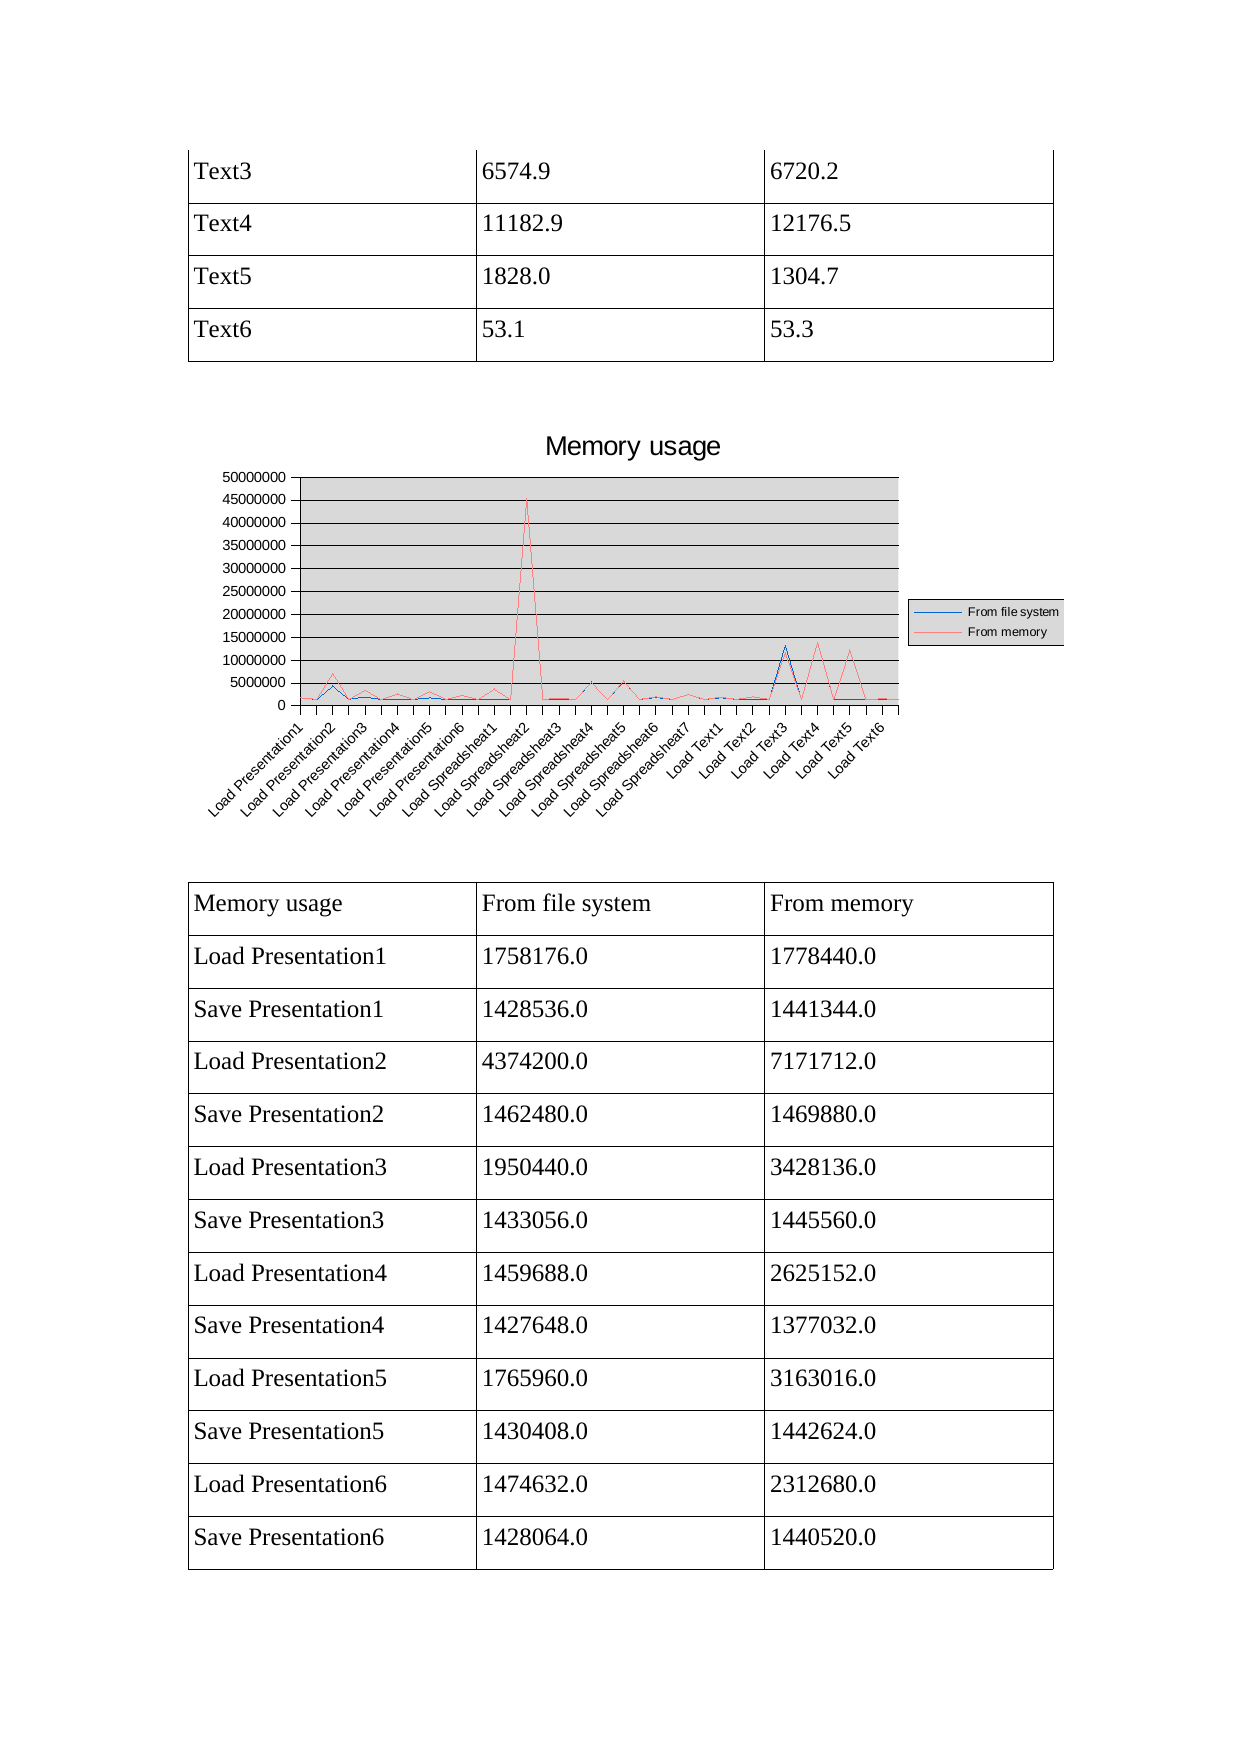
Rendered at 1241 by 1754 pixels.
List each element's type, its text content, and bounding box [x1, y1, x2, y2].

table_cell 2625152.0 [765, 1253, 1053, 1305]
table_cell Text6 [189, 309, 476, 361]
table_cell 1441344.0 [765, 989, 1053, 1041]
table_cell 1758176.0 [477, 936, 764, 988]
table_cell Text3 [189, 150, 476, 203]
table_cell Load Presentation6 [189, 1464, 476, 1516]
table_cell 1474632.0 [477, 1464, 764, 1516]
table_cell 1428536.0 [477, 989, 764, 1041]
table_cell 4374200.0 [477, 1042, 764, 1093]
table_cell 1433056.0 [477, 1200, 764, 1252]
table_cell 1765960.0 [477, 1359, 764, 1410]
table_cell 11182.9 [477, 204, 764, 255]
table_cell 1427648.0 [477, 1306, 764, 1358]
table_cell 1469880.0 [765, 1094, 1053, 1146]
table_cell 1459688.0 [477, 1253, 764, 1305]
table_cell 7171712.0 [765, 1042, 1053, 1093]
table_cell 12176.5 [765, 204, 1053, 255]
table_cell 1442624.0 [765, 1411, 1053, 1463]
table_header From memory [765, 883, 1053, 935]
table_header Memory usage [189, 883, 476, 935]
table_cell Load Presentation2 [189, 1042, 476, 1093]
table_cell Text4 [189, 204, 476, 255]
table_header From file system [477, 883, 764, 935]
table_cell Save Presentation3 [189, 1200, 476, 1252]
table_cell 1445560.0 [765, 1200, 1053, 1252]
table_cell 3163016.0 [765, 1359, 1053, 1410]
table_cell 2312680.0 [765, 1464, 1053, 1516]
table_cell 1828.0 [477, 256, 764, 308]
table_cell Load Presentation1 [189, 936, 476, 988]
table_cell 1430408.0 [477, 1411, 764, 1463]
table_cell 1428064.0 [477, 1517, 764, 1569]
table_cell Save Presentation4 [189, 1306, 476, 1358]
table_cell 1778440.0 [765, 936, 1053, 988]
table_cell 53.3 [765, 309, 1053, 361]
table_cell Save Presentation1 [189, 989, 476, 1041]
table_cell 6720.2 [765, 150, 1053, 203]
table_cell 3428136.0 [765, 1147, 1053, 1199]
table_cell 6574.9 [477, 150, 764, 203]
table_cell 53.1 [477, 309, 764, 361]
table_cell 1440520.0 [765, 1517, 1053, 1569]
table_cell Save Presentation6 [189, 1517, 476, 1569]
table_cell Load Presentation3 [189, 1147, 476, 1199]
table_cell Save Presentation2 [189, 1094, 476, 1146]
table_cell Load Presentation4 [189, 1253, 476, 1305]
table_cell Load Presentation5 [189, 1359, 476, 1410]
table_cell Save Presentation5 [189, 1411, 476, 1463]
table_cell 1304.7 [765, 256, 1053, 308]
table_cell 1377032.0 [765, 1306, 1053, 1358]
table_cell 1462480.0 [477, 1094, 764, 1146]
table_cell Text5 [189, 256, 476, 308]
table_cell 1950440.0 [477, 1147, 764, 1199]
